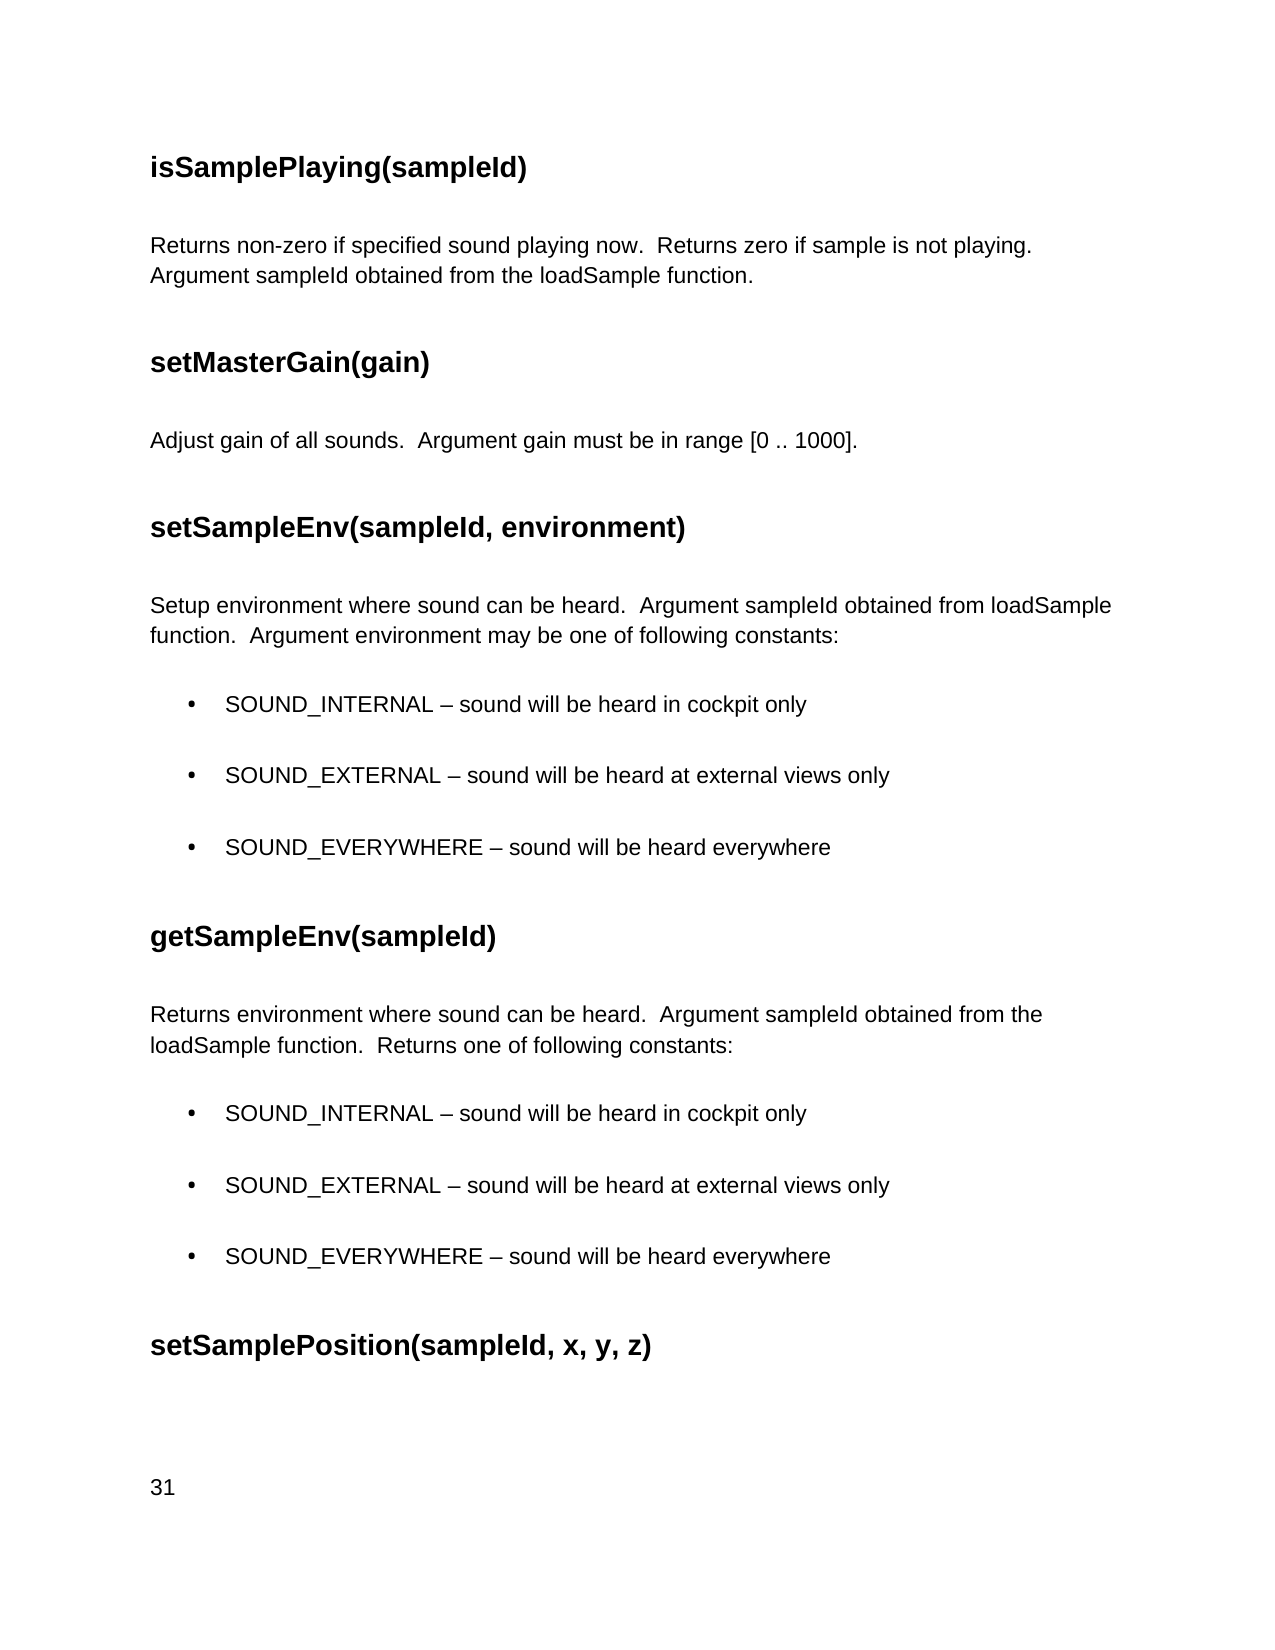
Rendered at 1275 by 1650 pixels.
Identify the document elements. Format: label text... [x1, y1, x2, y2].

subtitle isSamplePlaying(sampleId) [150, 150, 1125, 183]
list SOUND_EVERYWHERE – sound will be heard everywhere [187, 831, 1125, 862]
list SOUND_EXTERNAL – sound will be heard at external views only [187, 759, 1125, 791]
text Adjust gain of all sounds. Argument gain must be in range [0 .. 1000]. [150, 427, 1125, 454]
list SOUND_INTERNAL – sound will be heard in cockpit only [187, 1097, 1125, 1128]
text Setup environment where sound can be heard. Argument sampleId obtained from loadSample function. Argument environment may be one of following constants: [150, 592, 1125, 649]
subtitle setMasterGain(gain) [150, 345, 1125, 379]
subtitle getSampleEnv(sampleId) [150, 919, 1125, 953]
text Returns environment where sound can be heard. Argument sampleId obtained from the loadSample function. Returns one of following constants: [150, 1001, 1125, 1058]
list SOUND_INTERNAL – sound will be heard in cockpit only [187, 688, 1125, 719]
list SOUND_EVERYWHERE – sound will be heard everywhere [187, 1240, 1125, 1271]
subtitle setSamplePosition(sampleId, x, y, z) [150, 1328, 1125, 1362]
text Returns non-zero if specified sound playing now. Returns zero if sample is not playing. Argument sampleId obtained from the loadSample function. [150, 232, 1125, 289]
list SOUND_EXTERNAL – sound will be heard at external views only [187, 1168, 1125, 1200]
subtitle setSampleEnv(sampleId, environment) [150, 510, 1125, 543]
